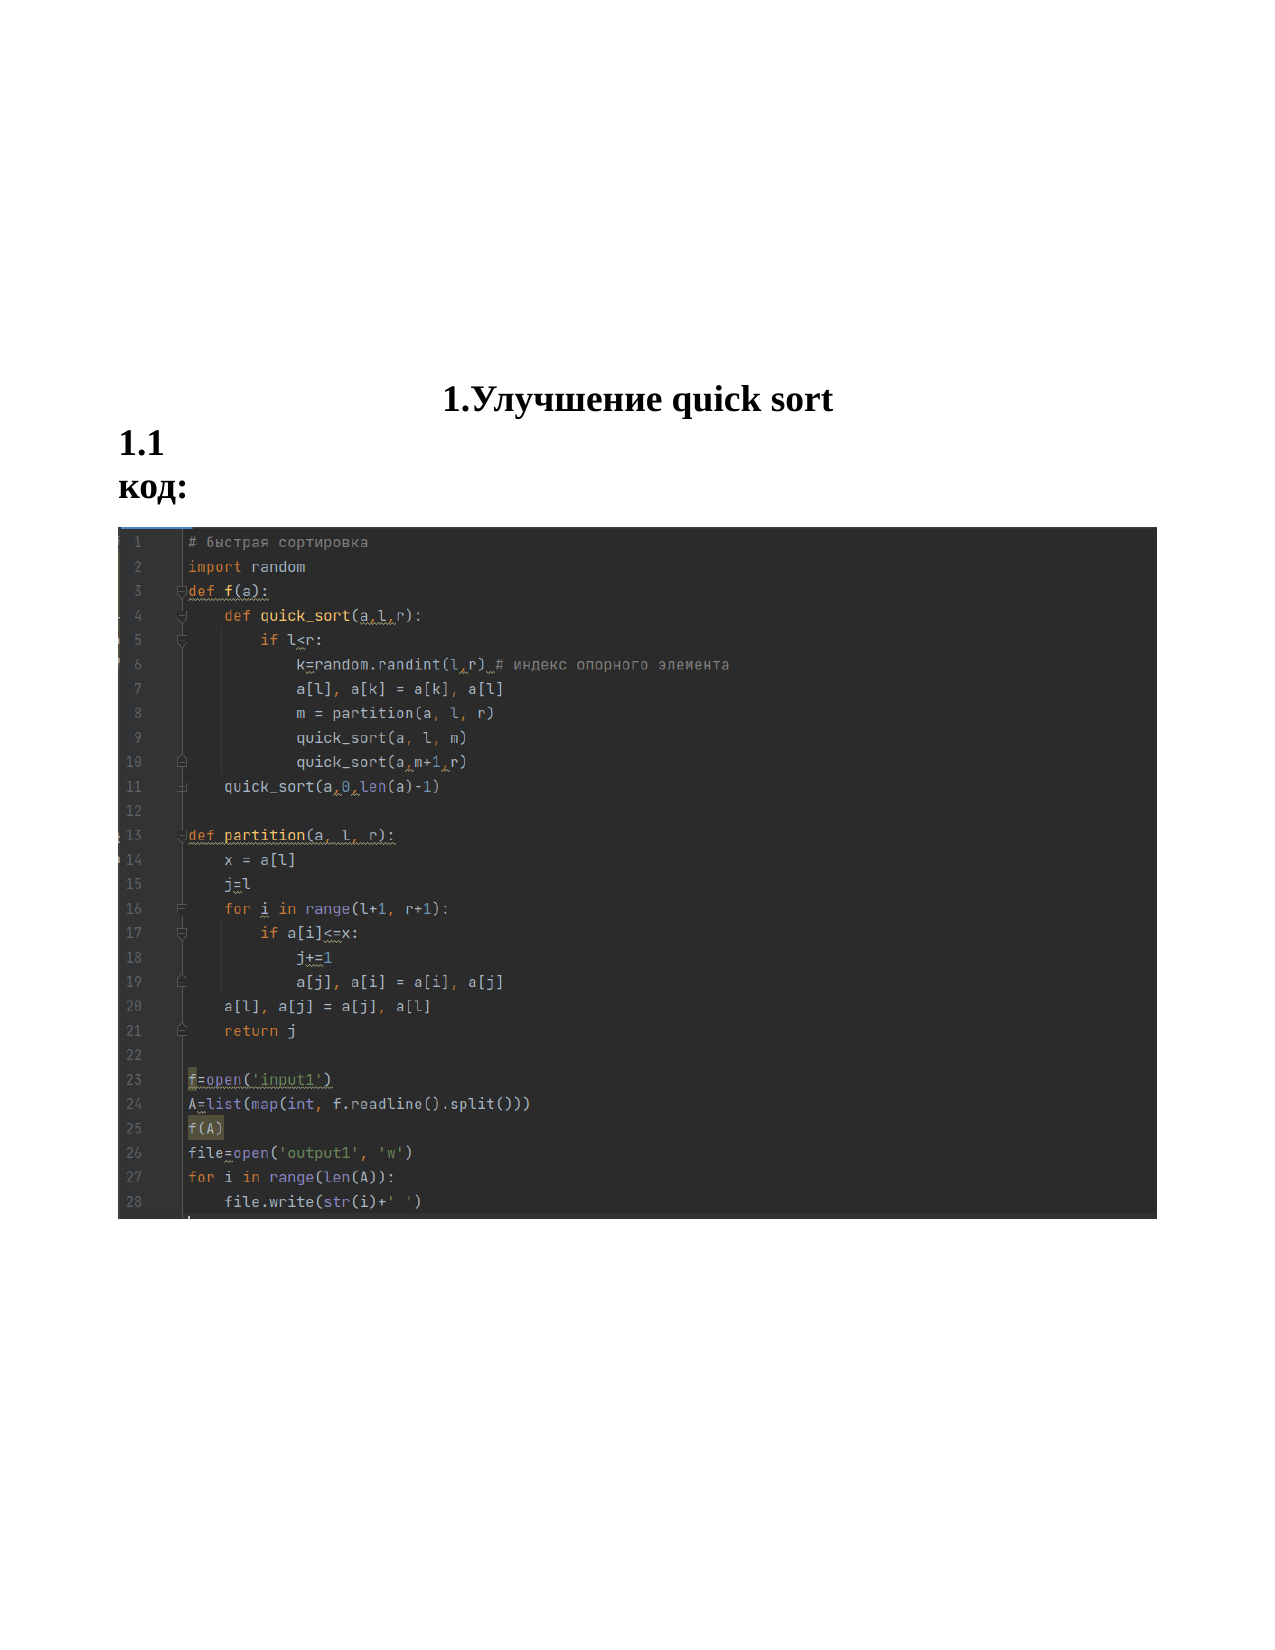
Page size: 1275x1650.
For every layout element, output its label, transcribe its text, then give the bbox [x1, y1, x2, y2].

picture [118, 527, 1157, 1219]
text код: [118, 463, 1157, 506]
text 1.Улучшение quick sort [118, 377, 1157, 420]
text 1.1 [118, 420, 1157, 463]
